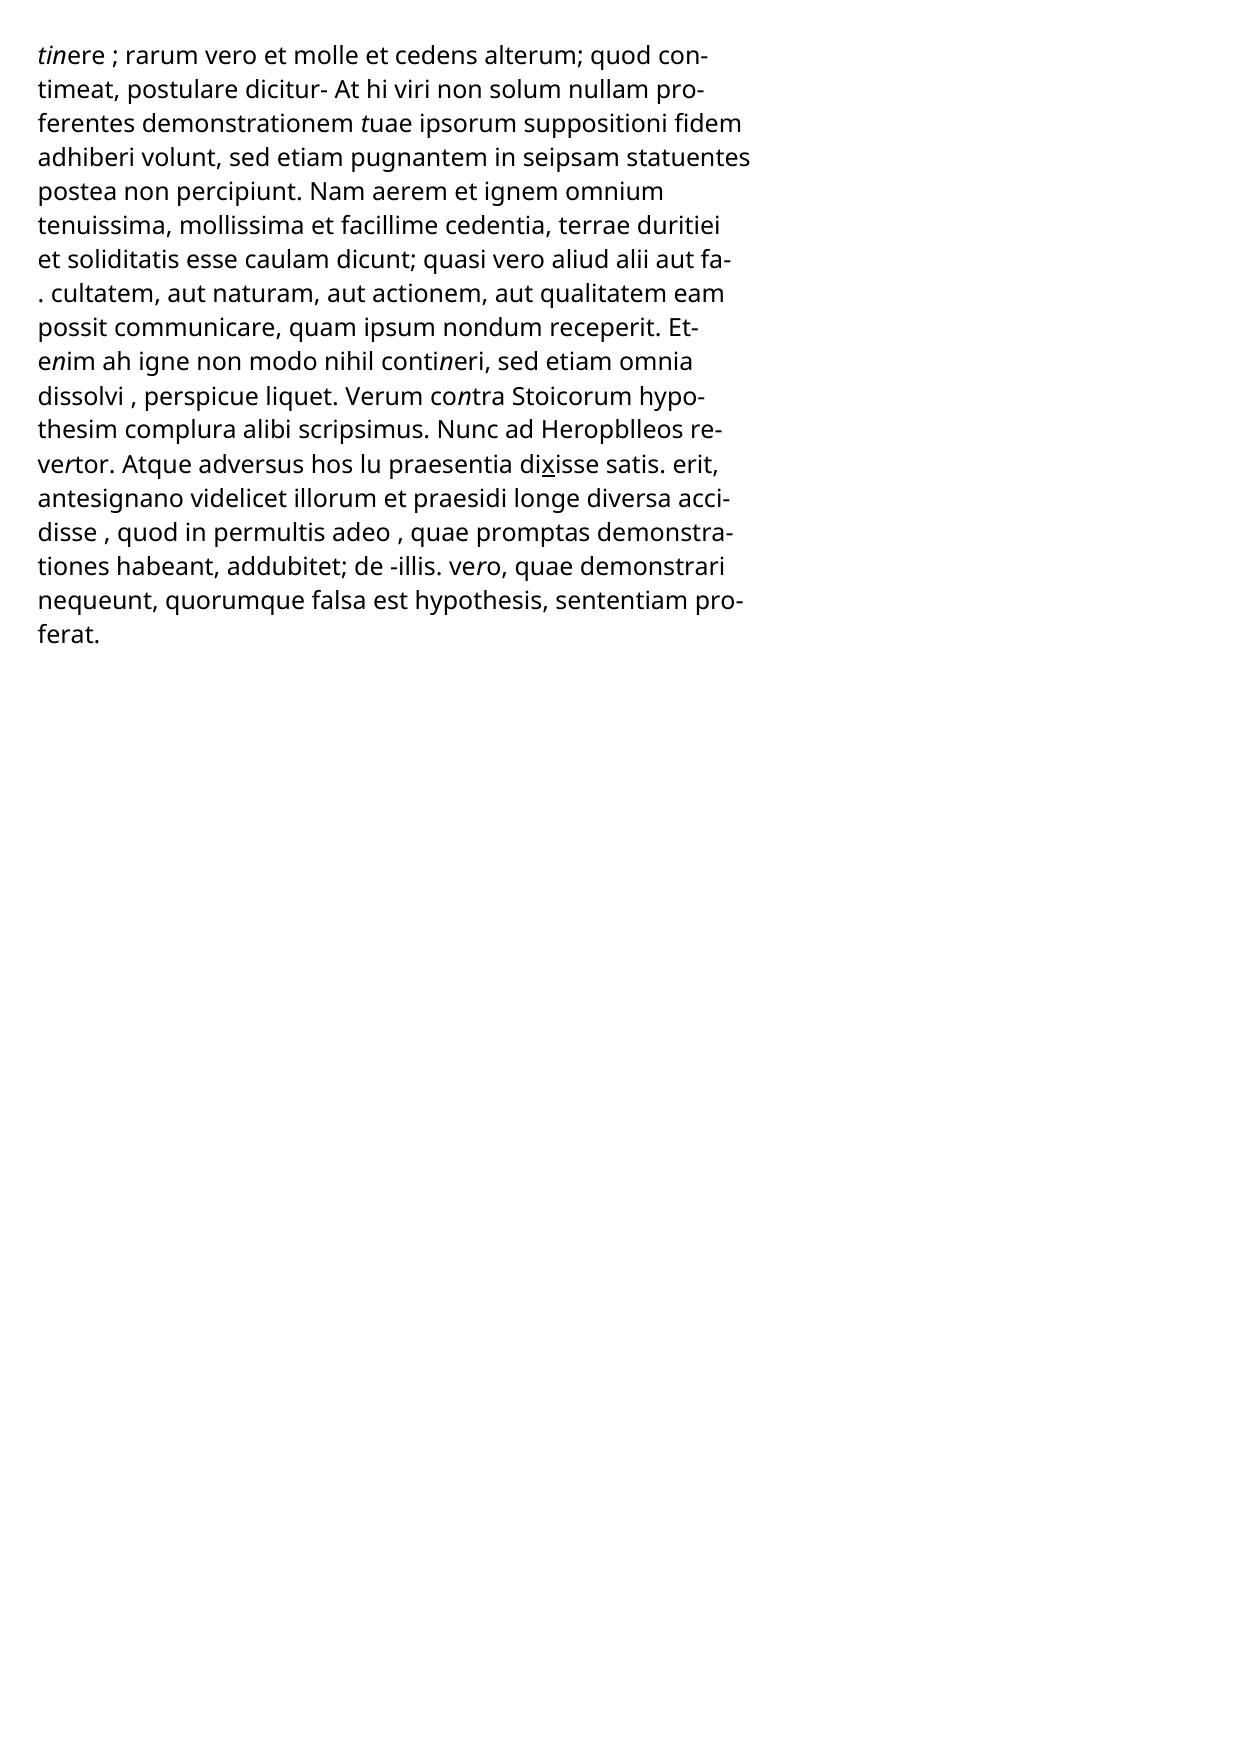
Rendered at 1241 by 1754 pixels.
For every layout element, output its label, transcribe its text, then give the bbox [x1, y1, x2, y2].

text tinere ; rarum vero et molle et cedens alterum; quod con- timeat, postulare dicitur- At hi viri non solum nullam pro- ferentes demonstrationem tuae ipsorum suppositioni fidem adhiberi volunt, sed etiam pugnantem in seipsam statuentes postea non percipiunt. Nam aerem et ignem omnium tenuissima, mollissima et facillime cedentia, terrae duritiei et soliditatis esse caulam dicunt; quasi vero aliud alii aut fa- . cultatem, aut naturam, aut actionem, aut qualitatem eam possit communicare, quam ipsum nondum receperit. Et- enim ah igne non modo nihil contineri, sed etiam omnia dissolvi , perspicue liquet. Verum contra Stoicorum hypo- thesim complura alibi scripsimus. Nunc ad Heropblleos re- vertor. Atque adversus hos lu praesentia dixisse satis. erit, antesignano videlicet illorum et praesidi longe diversa acci- disse , quod in permultis adeo , quae promptas demonstra- tiones habeant, addubitet; de -illis. vero, quae demonstrari nequeunt, quorumque falsa est hypothesis, sententiam pro- ferat. [37, 37, 1203, 651]
